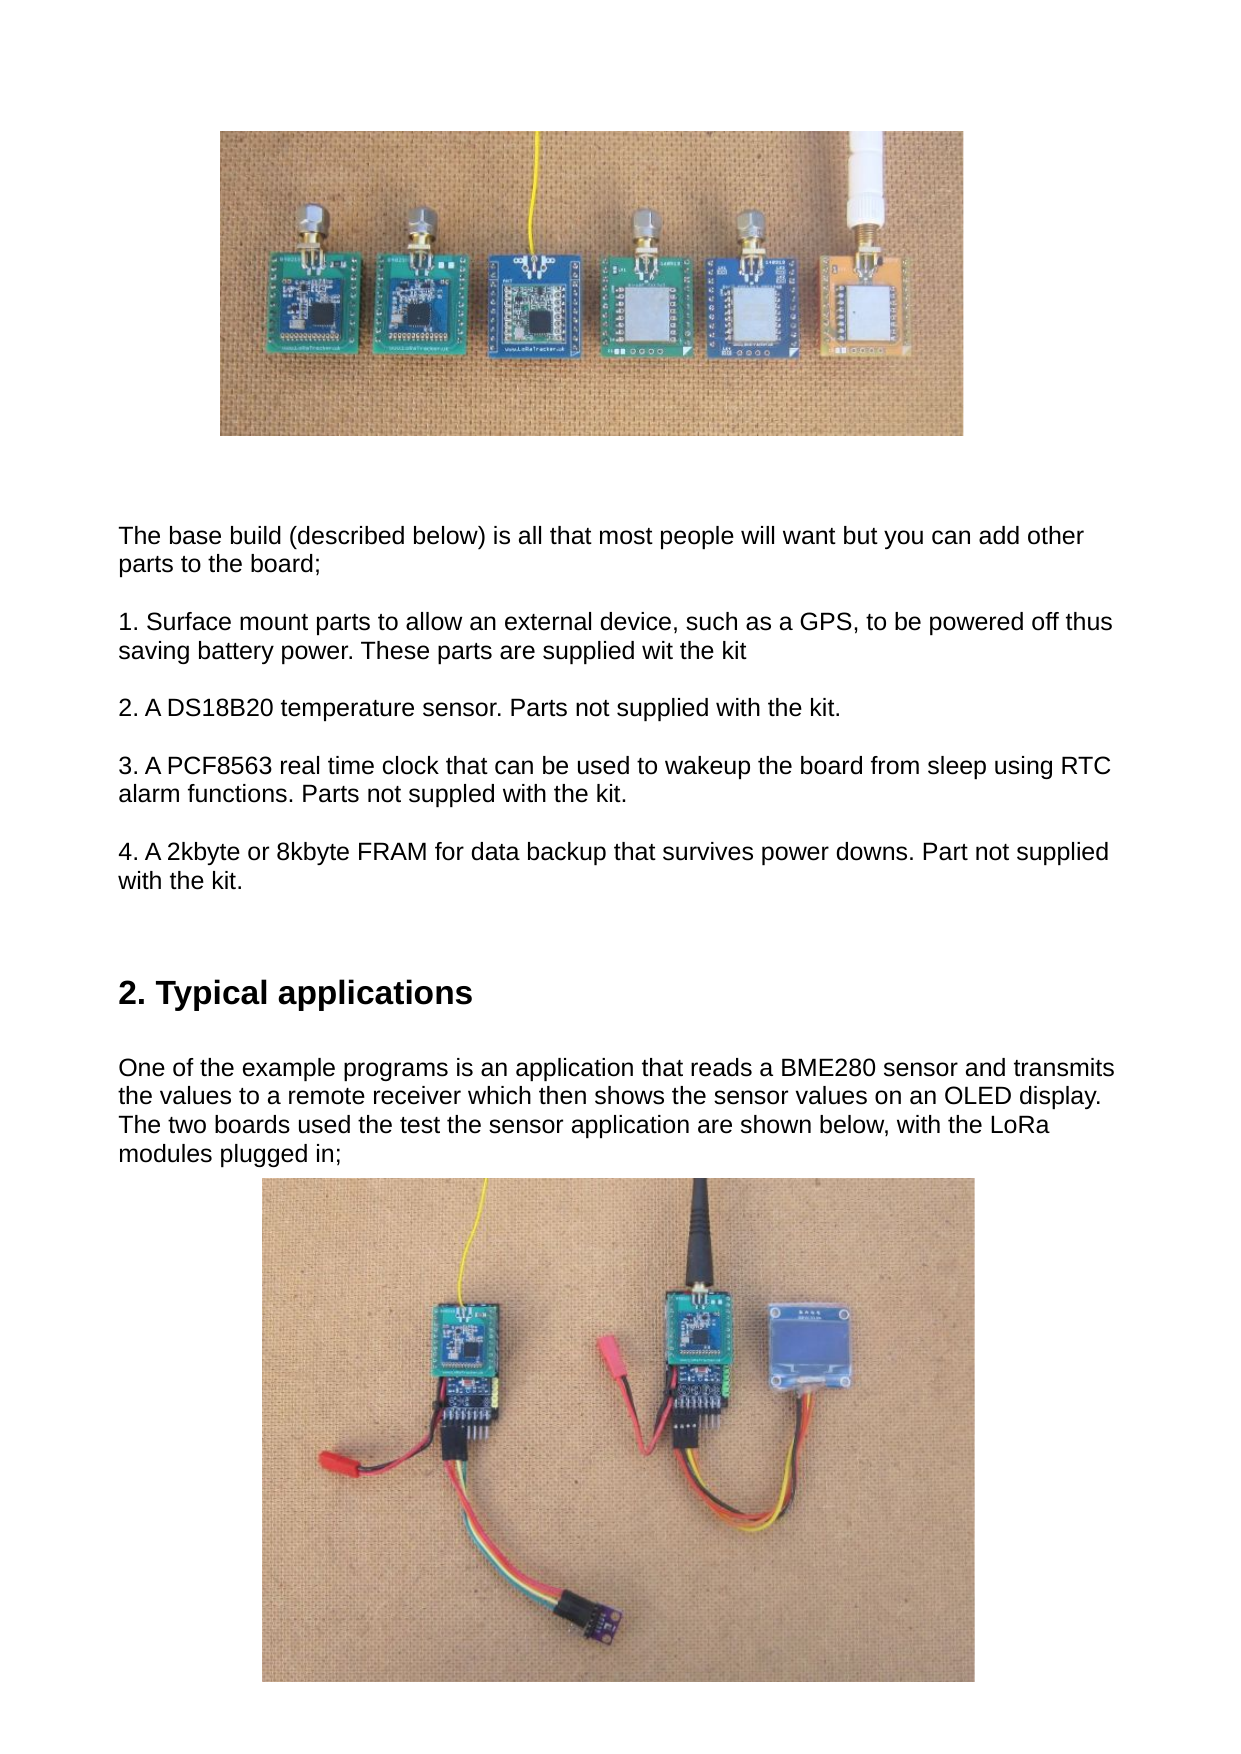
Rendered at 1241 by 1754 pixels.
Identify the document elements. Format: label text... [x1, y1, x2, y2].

picture [220, 131, 964, 436]
text 2. A DS18B20 temperature sensor. Parts not supplied with the kit. [118, 693, 1122, 722]
text 4. A 2kbyte or 8kbyte FRAM for data backup that survives power downs. Part not supplied with the kit. [118, 837, 1122, 894]
text The base build (described below) is all that most people will want but you can add other parts to the board; [118, 521, 1122, 578]
text 1. Surface mount parts to allow an external device, such as a GPS, to be powered off thus saving battery power. These parts are supplied wit the kit [118, 607, 1122, 664]
subtitle 2. Typical applications [118, 973, 1122, 1011]
text 3. A PCF8563 real time clock that can be used to wakeup the board from sleep using RTC alarm functions. Parts not suppled with the kit. [118, 751, 1122, 808]
picture [262, 1178, 975, 1682]
text One of the example programs is an application that reads a BME280 sensor and transmits the values to a remote receiver which then shows the sensor values on an OLED display. The two boards used the test the sensor application are shown below, with the LoRa modules plugged in; [118, 1053, 1122, 1168]
